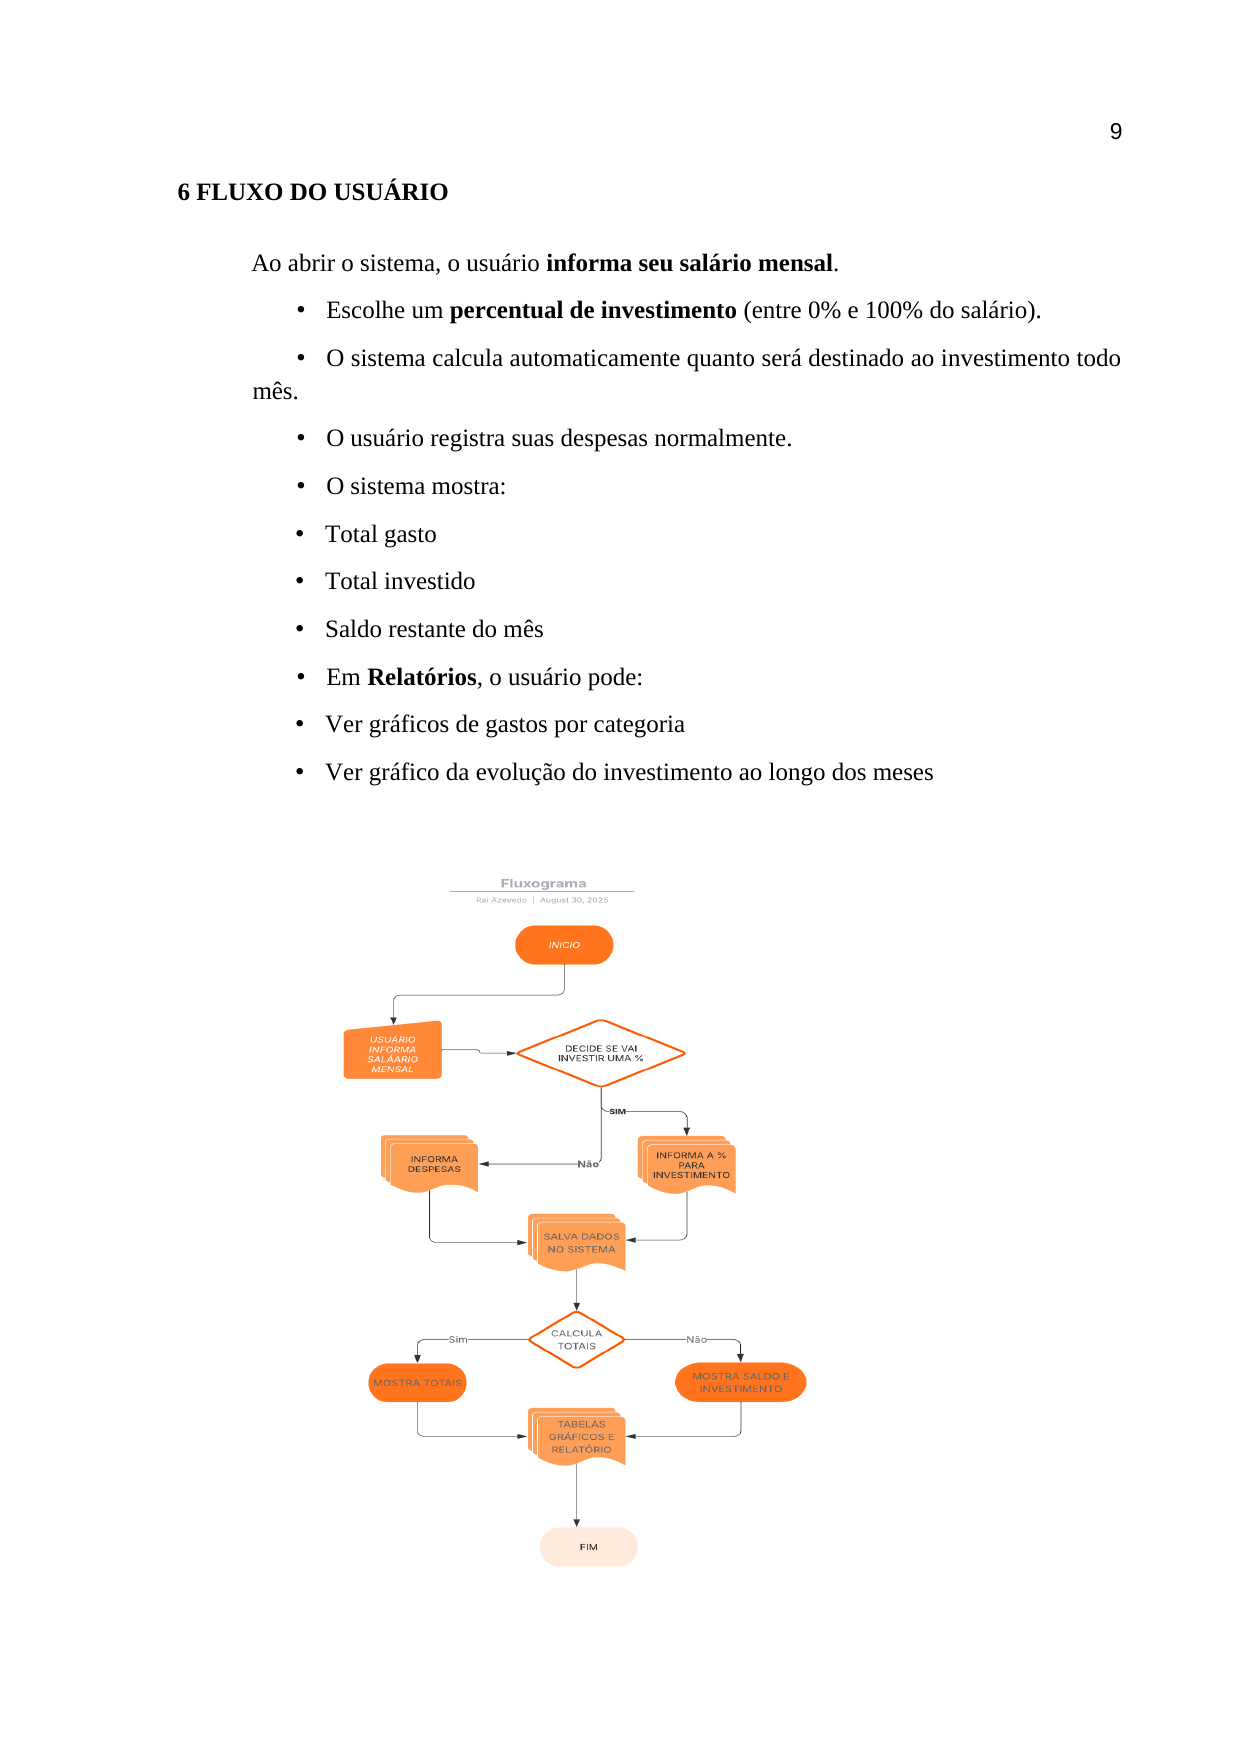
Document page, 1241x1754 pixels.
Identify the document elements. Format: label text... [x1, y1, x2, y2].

list O usuário registra suas despesas normalmente. [223, 423, 1122, 452]
list Total gasto [222, 519, 1122, 547]
list Ver gráfico da evolução do investimento ao longo dos meses [222, 757, 1122, 786]
list Total investido [222, 566, 1122, 595]
subtitle 6 FLUXO DO USUÁRIO [177, 177, 1122, 206]
picture [251, 837, 833, 1601]
list Ver gráficos de gastos por categoria [222, 709, 1122, 738]
list O sistema calcula automaticamente quanto será destinado ao investimento todo mês. [223, 343, 1122, 405]
list Escolhe um percentual de investimento (entre 0% e 100% do salário). [223, 295, 1122, 324]
list Saldo restante do mês [222, 614, 1122, 643]
list Em Relatórios, o usuário pode: [223, 662, 1122, 690]
list O sistema mostra: [223, 471, 1122, 500]
text Ao abrir o sistema, o usuário informa seu salário mensal. [177, 248, 1122, 276]
